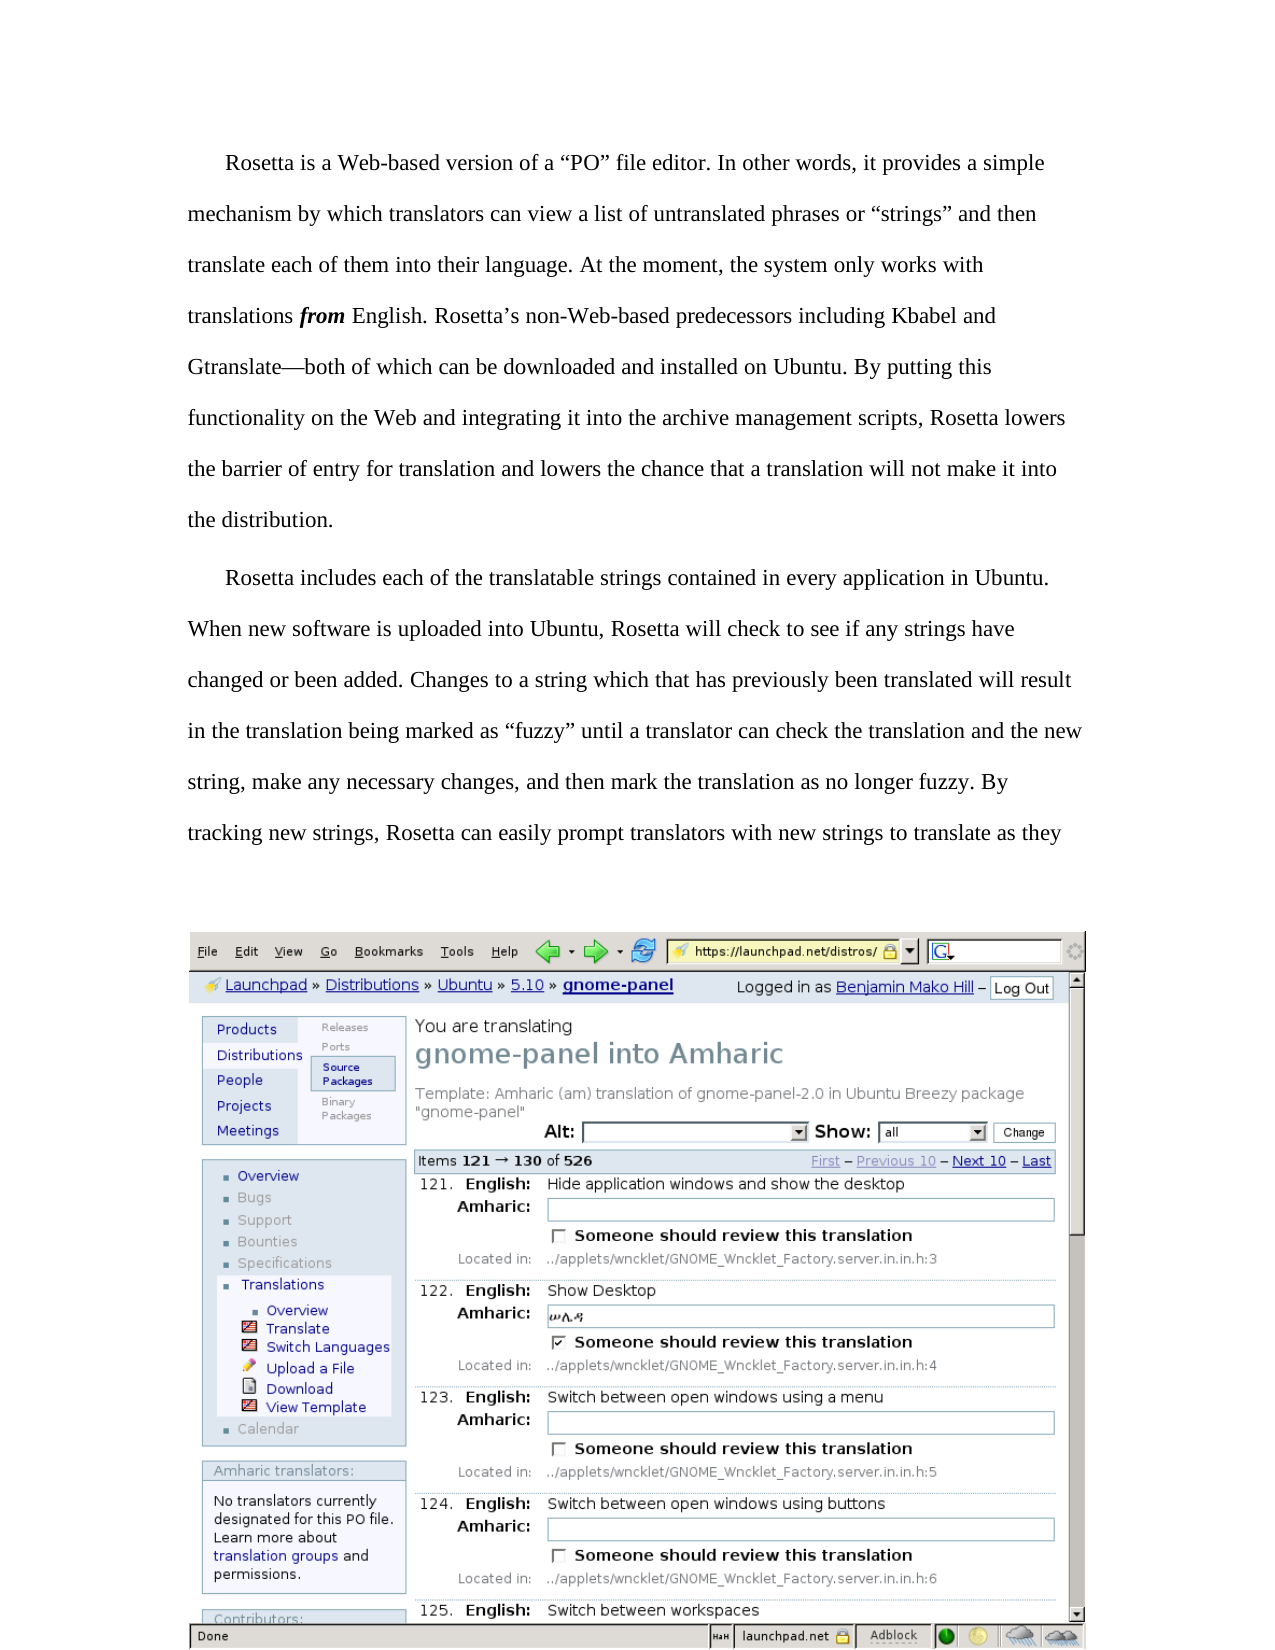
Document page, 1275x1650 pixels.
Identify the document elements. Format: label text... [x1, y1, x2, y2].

picture [189, 931, 1086, 1649]
text Rosetta is a Web-based version of a “PO” file editor. In other words, it provides a simple mechanism by which translators can view a list of untranslated phrases or “strings” and then translate each of them into their language. At the moment, the system only works with translations from English. Rosetta’s non-Web-based predecessors including Kbabel and Gtranslate—both of which can be downloaded and installed on Ubuntu. By putting this functionality on the Web and integrating it into the archive management scripts, Rosetta lowers the barrier of entry for translation and lowers the chance that a translation will not make it into the distribution. [187, 150, 1087, 533]
text Rosetta includes each of the translatable strings contained in every application in Ubuntu. When new software is uploaded into Ubuntu, Rosetta will check to see if any strings have changed or been added. Changes to a string which that has previously been translated will result in the translation being marked as “fuzzy” until a translator can check the translation and the new string, make any necessary changes, and then mark the translation as no longer fuzzy. By tracking new strings, Rosetta can easily prompt translators with new strings to translate as they [187, 564, 1087, 845]
